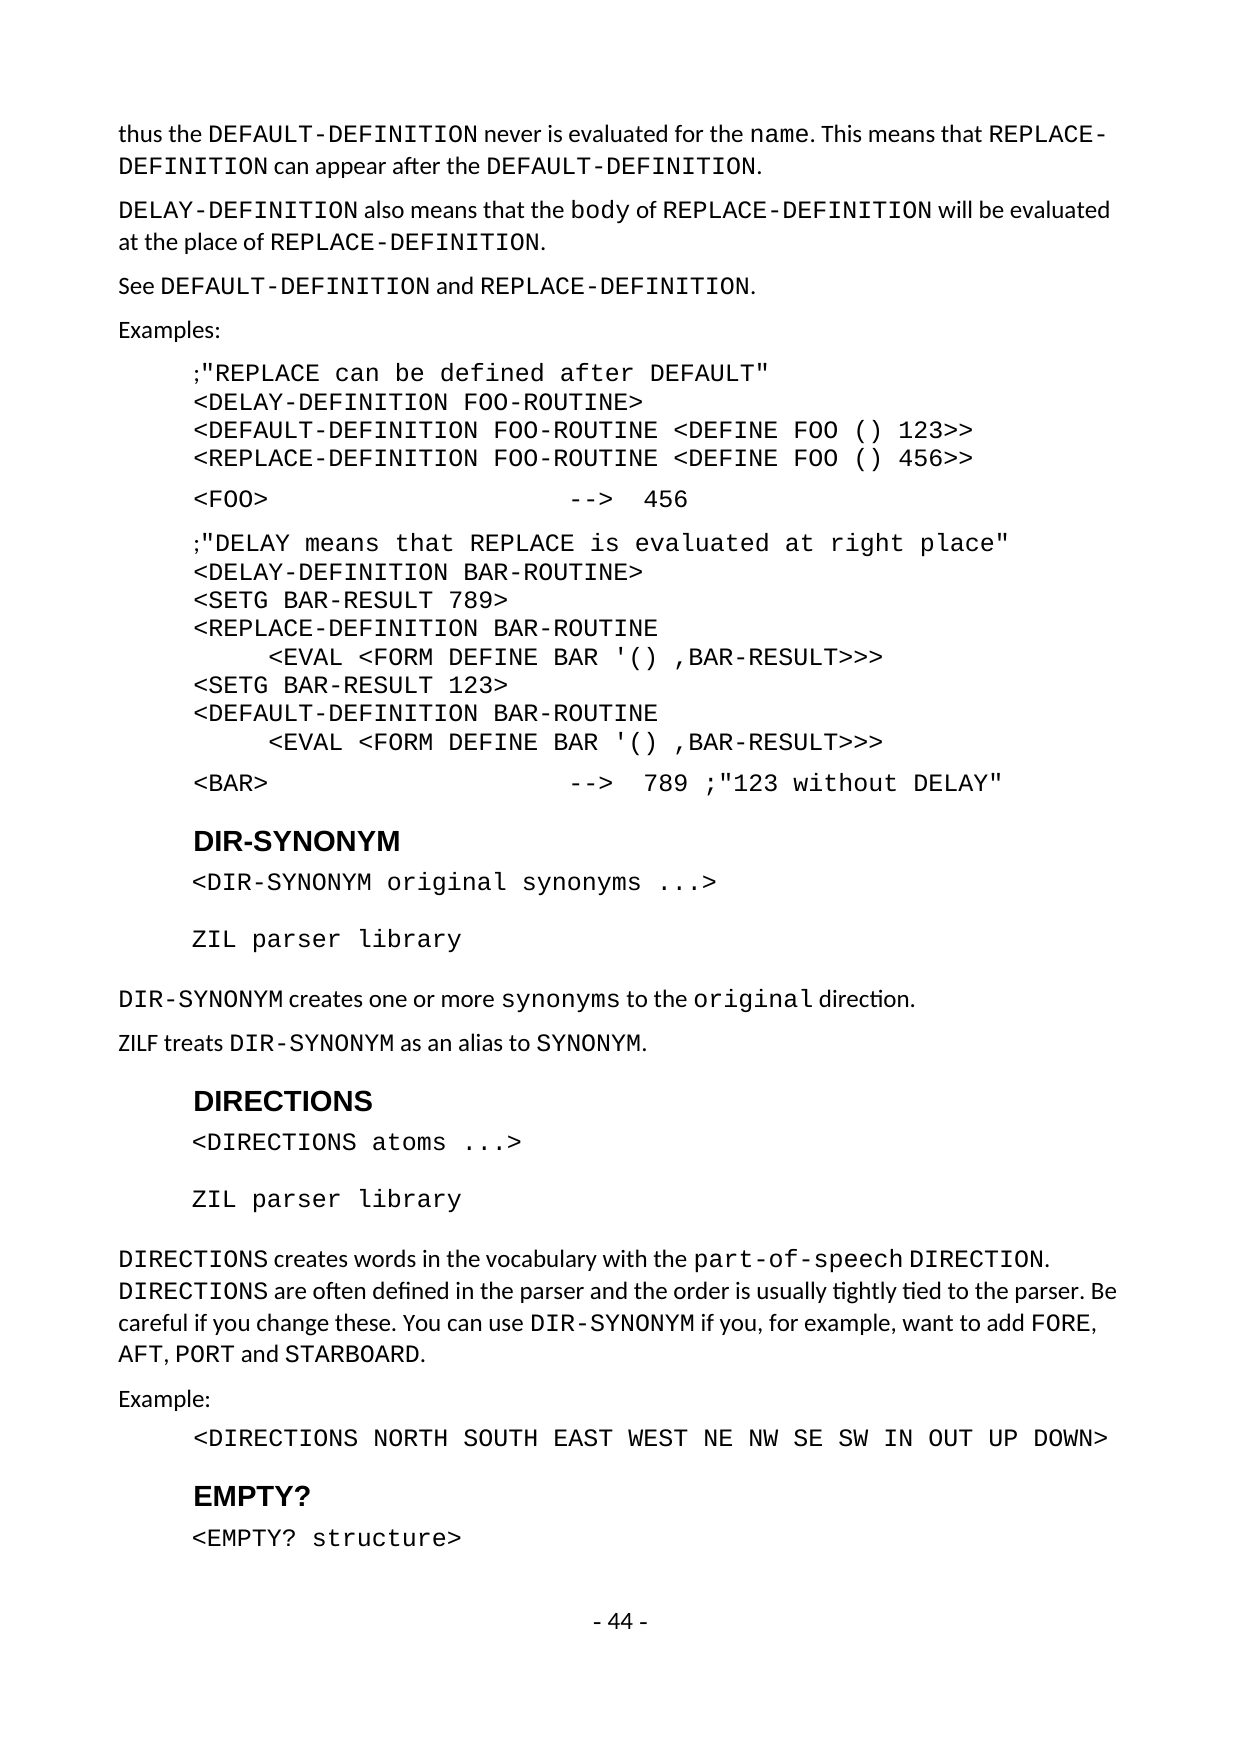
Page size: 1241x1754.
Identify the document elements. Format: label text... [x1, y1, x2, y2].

text DELAY-DEFINITION also means that the body of REPLACE-DEFINITION will be evaluated at the place of REPLACE-DEFINITION. [118, 194, 1122, 258]
text ZILF treats DIR-SYNONYM as an alias to SYNONYM. [118, 1027, 1122, 1059]
text <DIRECTIONS NORTH SOUTH EAST WEST NE NW SE SW IN OUT UP DOWN> [118, 1426, 1122, 1454]
text <DIR-SYNONYM original synonyms ...> [192, 869, 1122, 898]
text Example: [118, 1383, 1122, 1413]
text DIRECTIONS creates words in the vocabulary with the part-of-speech DIRECTION. DIRECTIONS are often defined in the parser and the order is usually tightly tied to the parser. Be careful if you change these. You can use DIR-SYNONYM if you, for example, want to add FORE, AFT, PORT and STARBOARD. [118, 1243, 1122, 1370]
text <BAR> --> 789 ;"123 without DELAY" [118, 770, 1122, 798]
text DIR-SYNONYM creates one or more synonyms to the original direction. [118, 983, 1122, 1015]
text <FOO> --> 456 [118, 487, 1122, 515]
text ZIL parser library [192, 926, 1122, 954]
subtitle DIR-SYNONYM [118, 823, 1122, 857]
text <EMPTY? structure> [192, 1525, 1122, 1554]
text ZIL parser library [192, 1187, 1122, 1215]
text thus the DEFAULT-DEFINITION never is evaluated for the name. This means that REPLACE-DEFINITION can appear after the DEFAULT-DEFINITION. [118, 118, 1122, 182]
text Examples: [118, 314, 1122, 345]
text ;"REPLACE can be defined after DEFAULT" <DELAY-DEFINITION FOO-ROUTINE> <DEFAULT-DEFINITION FOO-ROUTINE <DEFINE FOO () 123>> <REPLACE-DEFINITION FOO-ROUTINE <DEFINE FOO () 456>> [118, 357, 1122, 474]
subtitle DIRECTIONS [118, 1084, 1122, 1117]
subtitle EMPTY? [118, 1479, 1122, 1513]
text See DEFAULT-DEFINITION and REPLACE-DEFINITION. [118, 270, 1122, 302]
text <DIRECTIONS atoms ...> [192, 1130, 1122, 1158]
text ;"DELAY means that REPLACE is evaluated at right place" <DELAY-DEFINITION BAR-ROUTINE> <SETG BAR-RESULT 789> <REPLACE-DEFINITION BAR-ROUTINE <EVAL <FORM DEFINE BAR '() ,BAR-RESULT>>> <SETG BAR-RESULT 123> <DEFAULT-DEFINITION BAR-ROUTINE <EVAL <FORM DEFINE BAR '() ,BAR-RESULT>>> [118, 528, 1122, 758]
